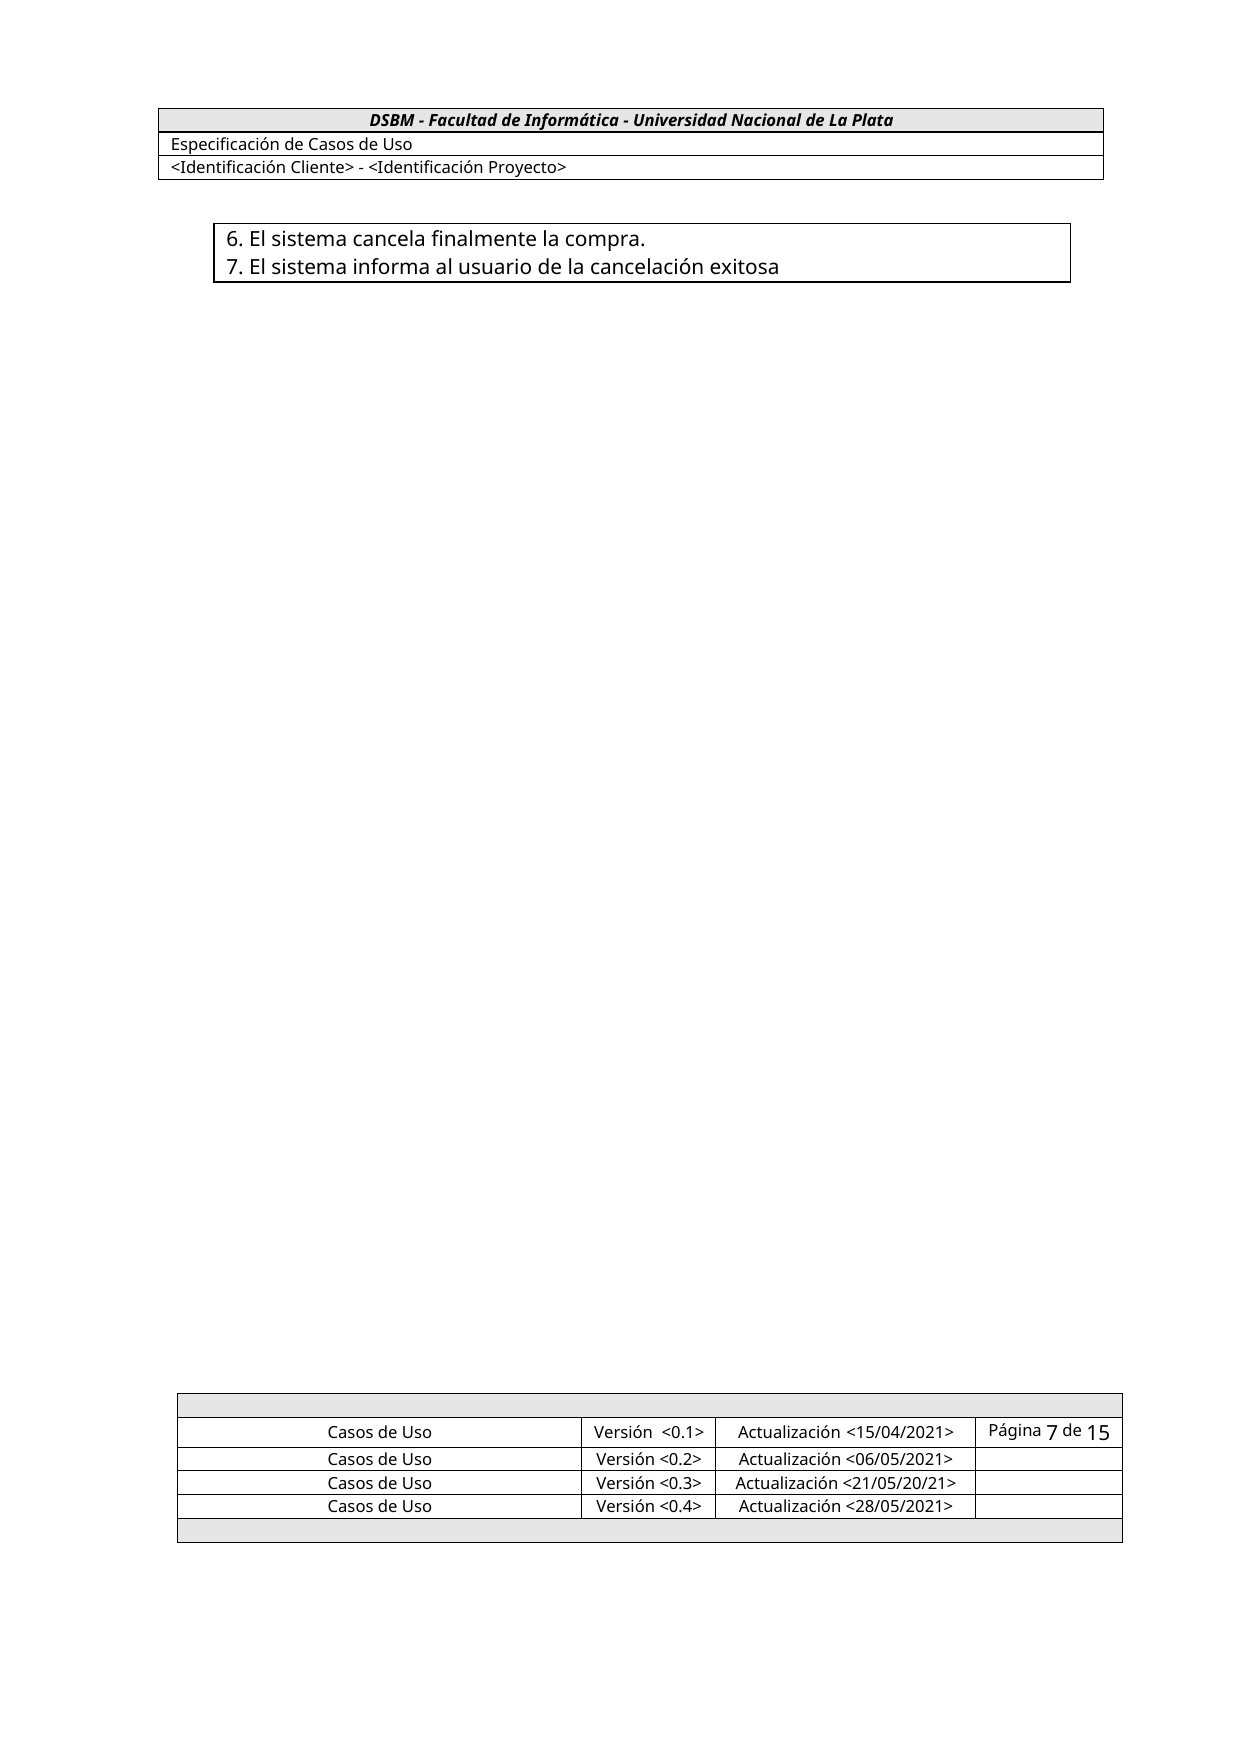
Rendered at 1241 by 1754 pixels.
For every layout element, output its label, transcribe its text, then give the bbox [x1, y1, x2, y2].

table_cell 6. El sistema cancela finalmente la compra. 7. El sistema informa al usuario de la cancelación exitosa [215, 224, 1070, 281]
